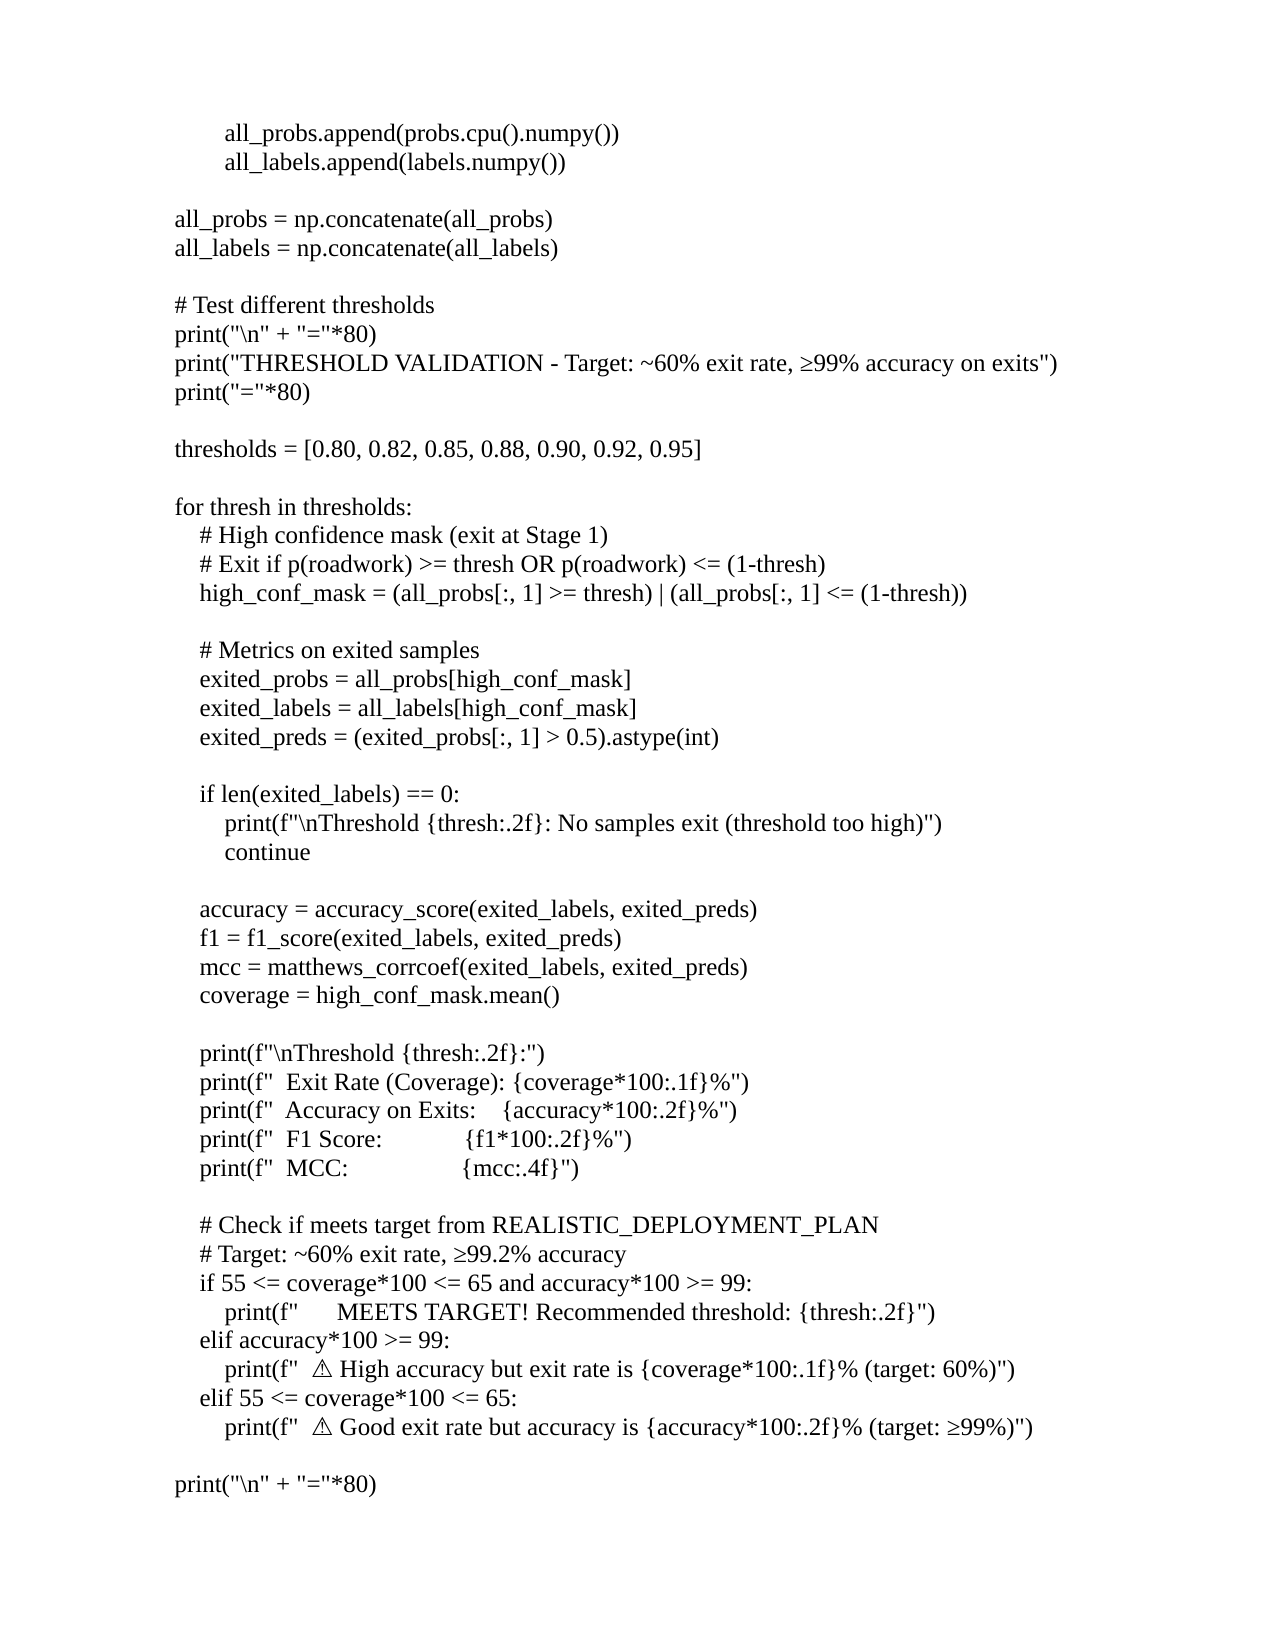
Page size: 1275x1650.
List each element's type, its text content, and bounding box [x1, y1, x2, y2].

text elif 55 <= coverage*100 <= 65: [118, 1383, 1157, 1412]
text print("\n" + "="*80) [118, 319, 1157, 348]
text all_probs.append(probs.cpu().numpy()) [118, 118, 1157, 147]
text exited_probs = all_probs[high_conf_mask] [118, 664, 1157, 693]
text # Metrics on exited samples [118, 636, 1157, 664]
text mcc = matthews_corrcoef(exited_labels, exited_preds) [118, 952, 1157, 981]
text print(f"\nThreshold {thresh:.2f}: No samples exit (threshold too high)") [118, 808, 1157, 837]
text continue [118, 837, 1157, 866]
text f1 = f1_score(exited_labels, exited_preds) [118, 923, 1157, 952]
text all_labels.append(labels.numpy()) [118, 147, 1157, 176]
text thresholds = [0.80, 0.82, 0.85, 0.88, 0.90, 0.92, 0.95] [118, 434, 1157, 463]
text print(f" F1 Score: {f1*100:.2f}%") [118, 1124, 1157, 1153]
text all_labels = np.concatenate(all_labels) [118, 233, 1157, 262]
text if 55 <= coverage*100 <= 65 and accuracy*100 >= 99: [118, 1268, 1157, 1297]
text # Exit if p(roadwork) >= thresh OR p(roadwork) <= (1-thresh) [118, 549, 1157, 578]
text print(f" Accuracy on Exits: {accuracy*100:.2f}%") [118, 1096, 1157, 1124]
text print("THRESHOLD VALIDATION - Target: ~60% exit rate, ≥99% accuracy on exits") [118, 348, 1157, 377]
text # Check if meets target from REALISTIC_DEPLOYMENT_PLAN [118, 1211, 1157, 1239]
text elif accuracy*100 >= 99: [118, 1326, 1157, 1354]
text print(f" MCC: {mcc:.4f}") [118, 1153, 1157, 1182]
text exited_preds = (exited_probs[:, 1] > 0.5).astype(int) [118, 722, 1157, 751]
text # High confidence mask (exit at Stage 1) [118, 521, 1157, 549]
text high_conf_mask = (all_probs[:, 1] >= thresh) | (all_probs[:, 1] <= (1-thresh)) [118, 578, 1157, 607]
text print(f" Exit Rate (Coverage): {coverage*100:.1f}%") [118, 1067, 1157, 1096]
text # Target: ~60% exit rate, ≥99.2% accuracy [118, 1239, 1157, 1268]
text print(f"\nThreshold {thresh:.2f}:") [118, 1038, 1157, 1067]
text print("\n" + "="*80) [118, 1469, 1157, 1498]
text print(f" ✅ MEETS TARGET! Recommended threshold: {thresh:.2f}") [118, 1297, 1157, 1326]
text if len(exited_labels) == 0: [118, 779, 1157, 808]
text exited_labels = all_labels[high_conf_mask] [118, 693, 1157, 722]
text accuracy = accuracy_score(exited_labels, exited_preds) [118, 894, 1157, 923]
text print(f" ⚠️ Good exit rate but accuracy is {accuracy*100:.2f}% (target: ≥99%)") [118, 1412, 1157, 1441]
text # Test different thresholds [118, 291, 1157, 319]
text print(f" ⚠️ High accuracy but exit rate is {coverage*100:.1f}% (target: 60%)") [118, 1354, 1157, 1383]
text for thresh in thresholds: [118, 492, 1157, 521]
text print("="*80) [118, 377, 1157, 406]
text all_probs = np.concatenate(all_probs) [118, 204, 1157, 233]
text coverage = high_conf_mask.mean() [118, 981, 1157, 1009]
